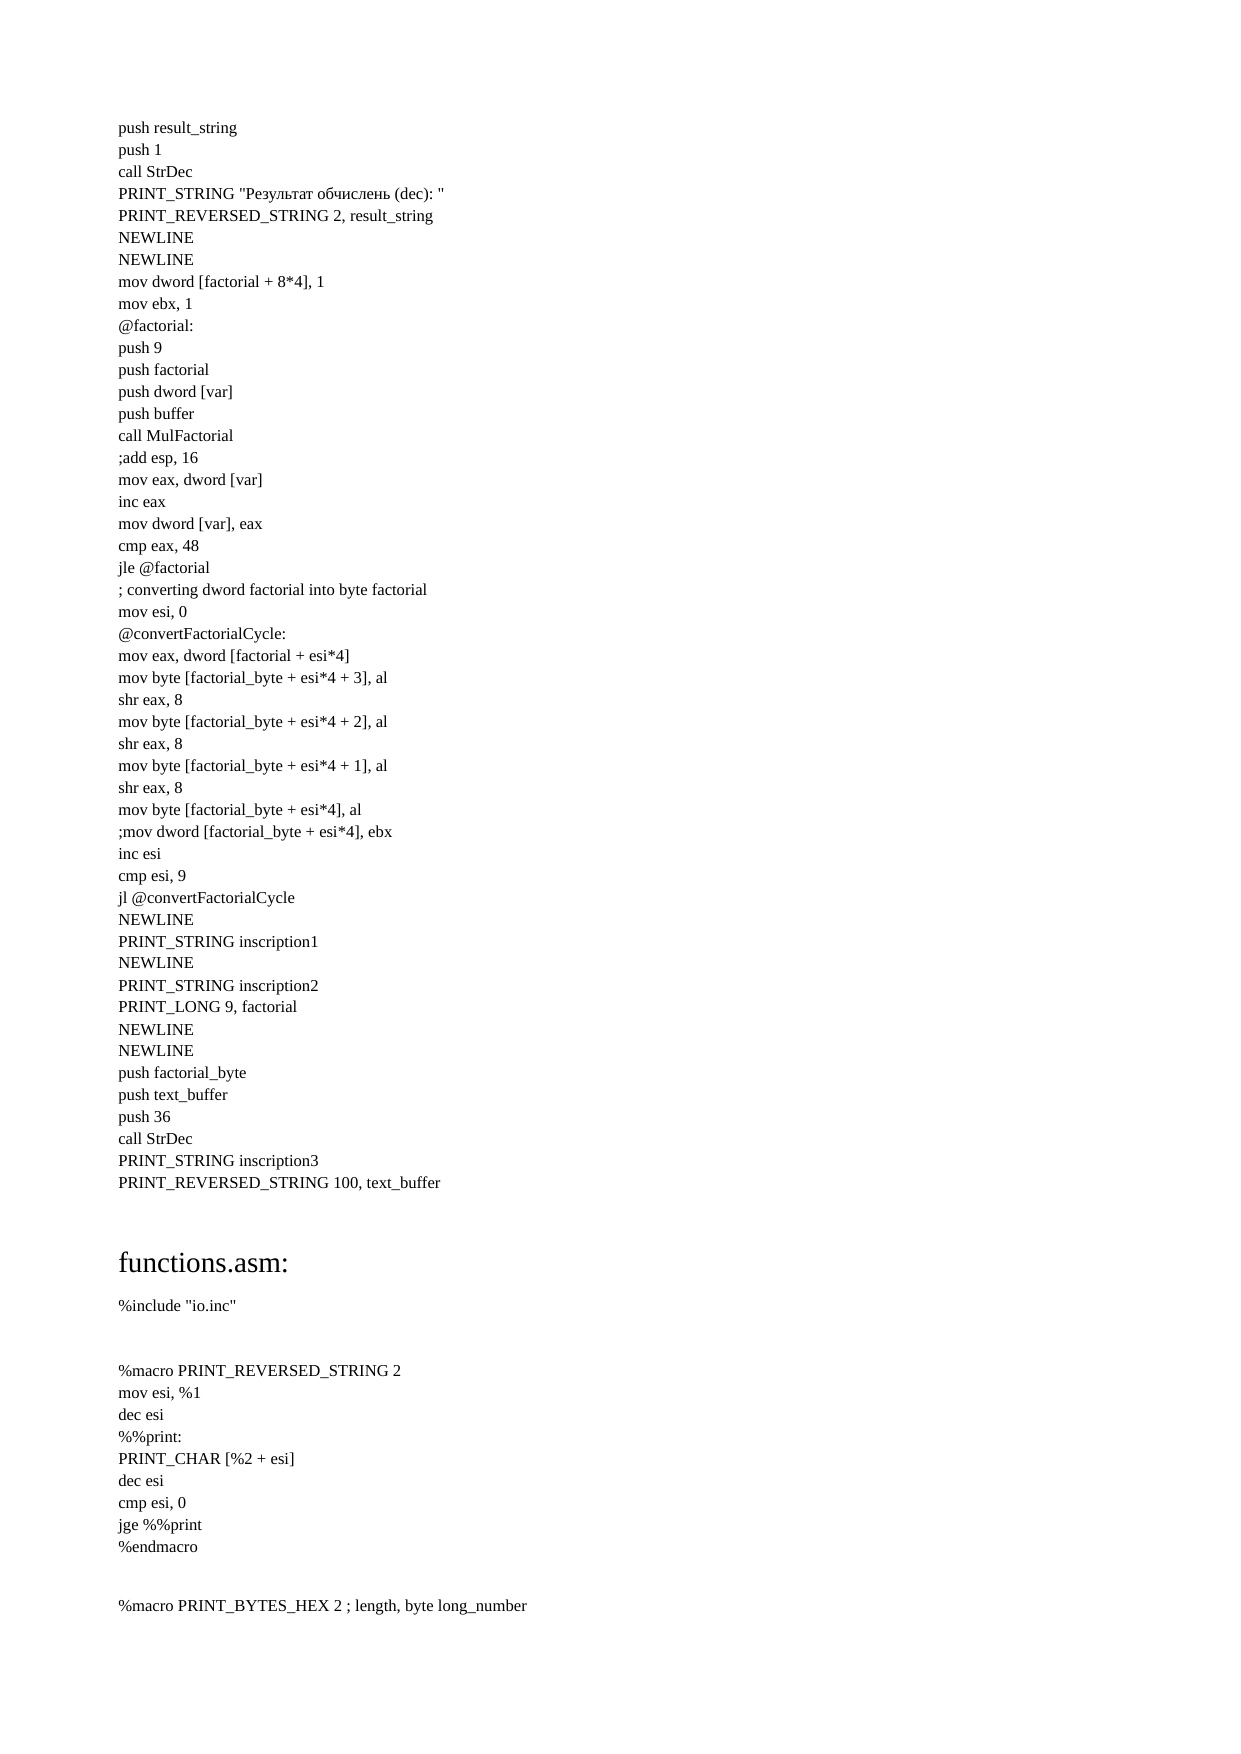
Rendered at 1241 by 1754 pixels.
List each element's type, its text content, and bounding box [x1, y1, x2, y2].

text shr eax, 8 [118, 689, 1122, 709]
text call MulFactorial [118, 426, 1122, 445]
text push text_buffer [118, 1085, 1122, 1104]
text %endmacro [118, 1537, 1122, 1556]
text shr eax, 8 [118, 733, 1122, 753]
text PRINT_REVERSED_STRING 2, result_string [118, 206, 1122, 225]
text PRINT_REVERSED_STRING 100, text_buffer [118, 1173, 1122, 1192]
text NEWLINE [118, 909, 1122, 928]
text jle @factorial [118, 558, 1122, 577]
text push 36 [118, 1107, 1122, 1126]
text @convertFactorialCycle: [118, 624, 1122, 643]
text mov byte [factorial_byte + esi*4 + 3], al [118, 668, 1122, 687]
text mov esi, %1 [118, 1383, 1122, 1402]
text %macro PRINT_REVERSED_STRING 2 [118, 1361, 1122, 1380]
text push buffer [118, 404, 1122, 423]
text PRINT_CHAR [%2 + esi] [118, 1449, 1122, 1468]
text @factorial: [118, 316, 1122, 335]
text jl @convertFactorialCycle [118, 887, 1122, 907]
text ; converting dword factorial into byte factorial [118, 580, 1122, 599]
text dec esi [118, 1471, 1122, 1490]
text cmp eax, 48 [118, 536, 1122, 555]
text mov dword [factorial + 8*4], 1 [118, 272, 1122, 291]
text NEWLINE [118, 1041, 1122, 1060]
text inc esi [118, 843, 1122, 863]
text mov byte [factorial_byte + esi*4], al [118, 799, 1122, 819]
text PRINT_STRING inscription3 [118, 1151, 1122, 1170]
text PRINT_STRING "Результат обчислень (dec): " [118, 184, 1122, 203]
text %include "io.inc" [118, 1296, 1122, 1315]
text mov byte [factorial_byte + esi*4 + 2], al [118, 712, 1122, 731]
text mov dword [var], eax [118, 514, 1122, 533]
text NEWLINE [118, 1019, 1122, 1038]
text dec esi [118, 1405, 1122, 1424]
text push 1 [118, 140, 1122, 159]
text PRINT_STRING inscription1 [118, 931, 1122, 951]
text NEWLINE [118, 228, 1122, 247]
text cmp esi, 0 [118, 1493, 1122, 1512]
text shr eax, 8 [118, 777, 1122, 797]
text jge %%print [118, 1515, 1122, 1534]
text mov esi, 0 [118, 602, 1122, 621]
text push result_string [118, 118, 1122, 137]
text mov eax, dword [var] [118, 470, 1122, 489]
text %%print: [118, 1427, 1122, 1446]
text ;add esp, 16 [118, 448, 1122, 467]
text ;mov dword [factorial_byte + esi*4], ebx [118, 821, 1122, 841]
text push factorial_byte [118, 1063, 1122, 1082]
text push dword [var] [118, 382, 1122, 401]
text cmp esi, 9 [118, 865, 1122, 884]
text call StrDec [118, 1129, 1122, 1148]
text call StrDec [118, 162, 1122, 181]
text mov eax, dword [factorial + esi*4] [118, 646, 1122, 665]
text NEWLINE [118, 953, 1122, 972]
text %macro PRINT_BYTES_HEX 2 ; length, byte long_number [118, 1595, 1122, 1614]
text mov byte [factorial_byte + esi*4 + 1], al [118, 756, 1122, 775]
text functions.asm: [118, 1245, 1122, 1279]
text mov ebx, 1 [118, 294, 1122, 313]
text PRINT_STRING inscription2 [118, 975, 1122, 994]
text PRINT_LONG 9, factorial [118, 997, 1122, 1016]
text inc eax [118, 492, 1122, 511]
text push factorial [118, 360, 1122, 379]
text NEWLINE [118, 250, 1122, 269]
text push 9 [118, 338, 1122, 357]
